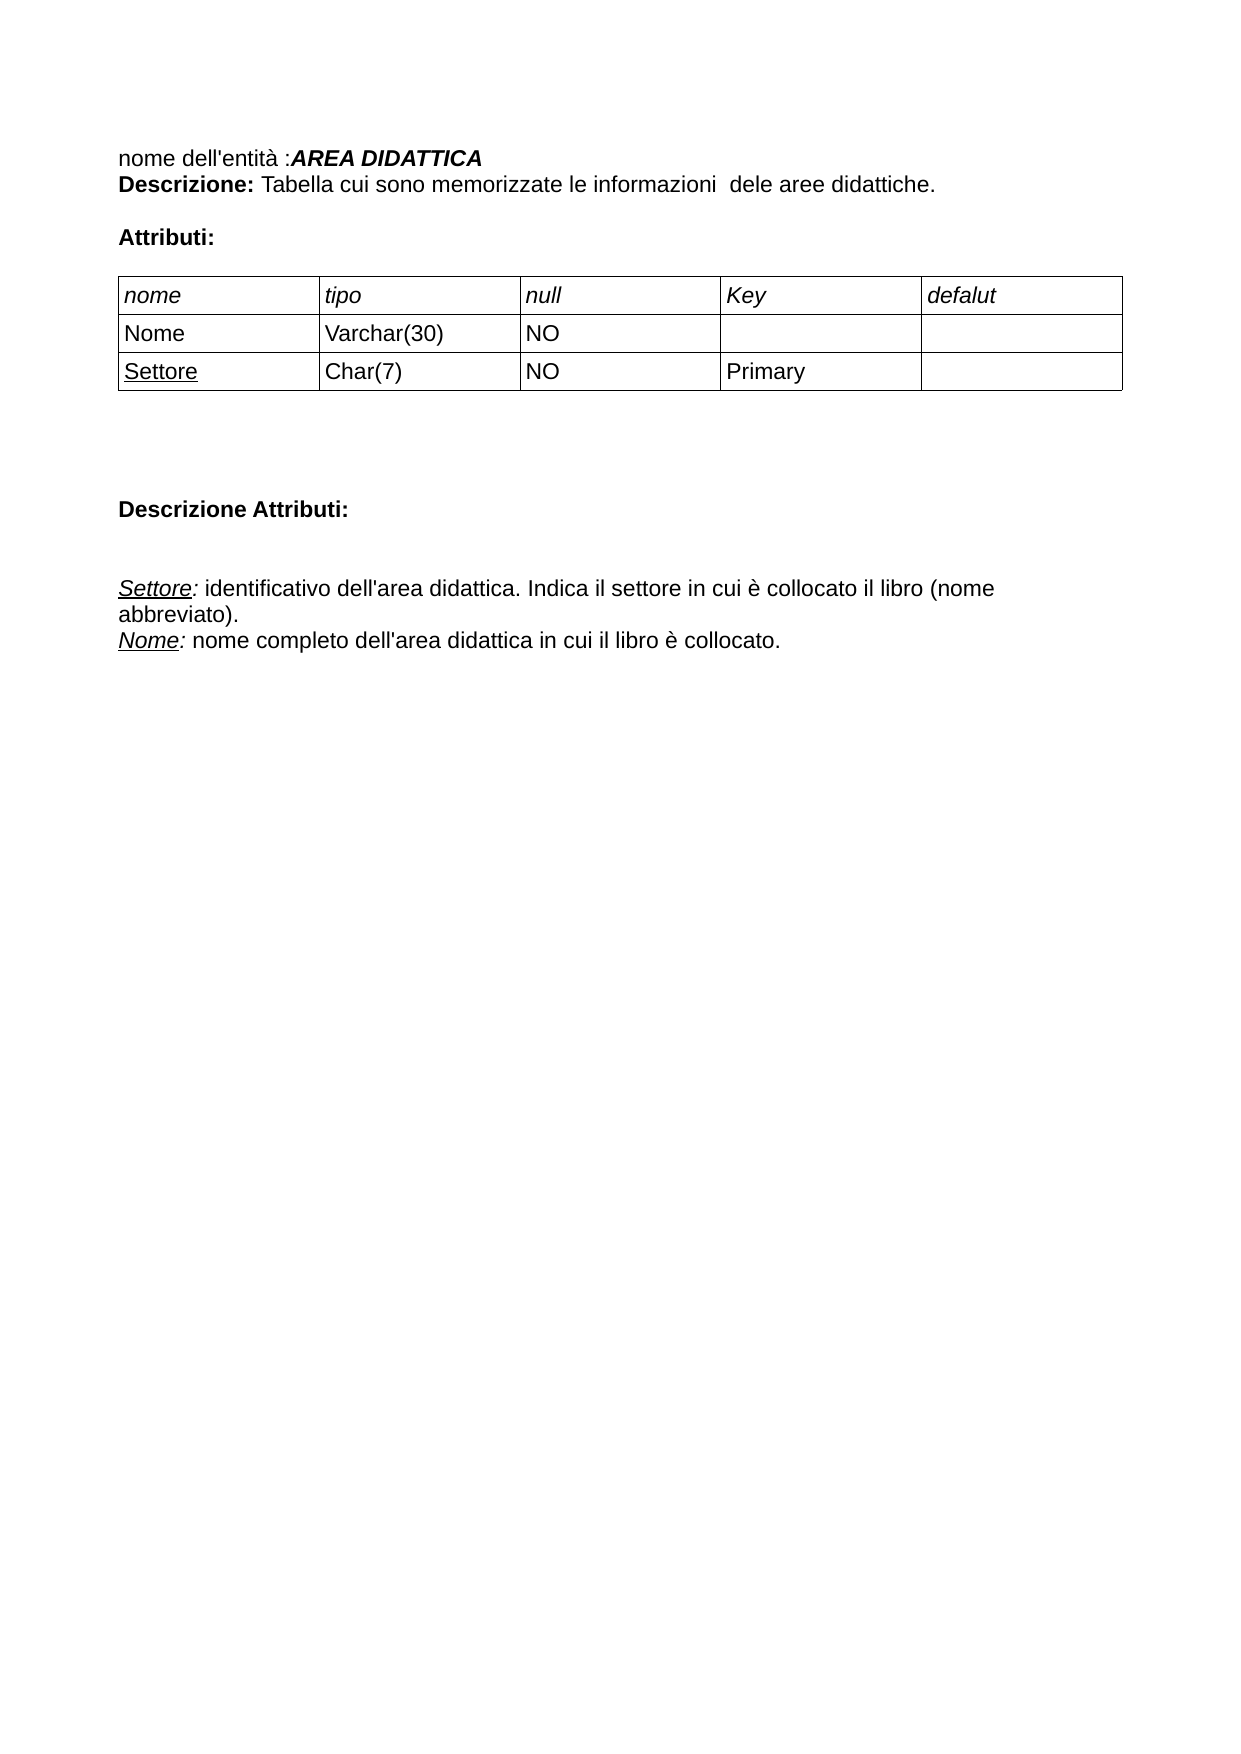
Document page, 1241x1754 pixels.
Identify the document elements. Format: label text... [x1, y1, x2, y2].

table_cell Char(7) [320, 353, 520, 390]
table_cell [922, 353, 1122, 390]
table_header nome [119, 277, 319, 314]
table_cell Settore [119, 353, 319, 390]
table_cell Nome [119, 315, 319, 352]
table_header tipo [320, 277, 520, 314]
table_cell [922, 315, 1122, 352]
table_header null [521, 277, 720, 314]
text Attributi: [118, 223, 1122, 250]
table_cell Varchar(30) [320, 315, 520, 352]
table_header Settore: identificativo dell'area didattica. Indica il settore in cui è collocato il libro (nome abbreviato). [118, 575, 1122, 627]
text Descrizione Attributi: [118, 496, 1122, 522]
text nome dell'entità :AREA DIDATTICA [118, 144, 1122, 171]
text Descrizione: Tabella cui sono memorizzate le informazioni dele aree didattiche. [118, 171, 1122, 197]
table_cell NO [521, 315, 720, 352]
table_cell Primary [721, 353, 921, 390]
table_header defalut [922, 277, 1122, 314]
table_cell Nome: nome completo dell'area didattica in cui il libro è collocato. [118, 627, 1122, 654]
table_header Key [721, 277, 921, 314]
table_cell NO [521, 353, 720, 390]
table_cell [721, 315, 921, 352]
